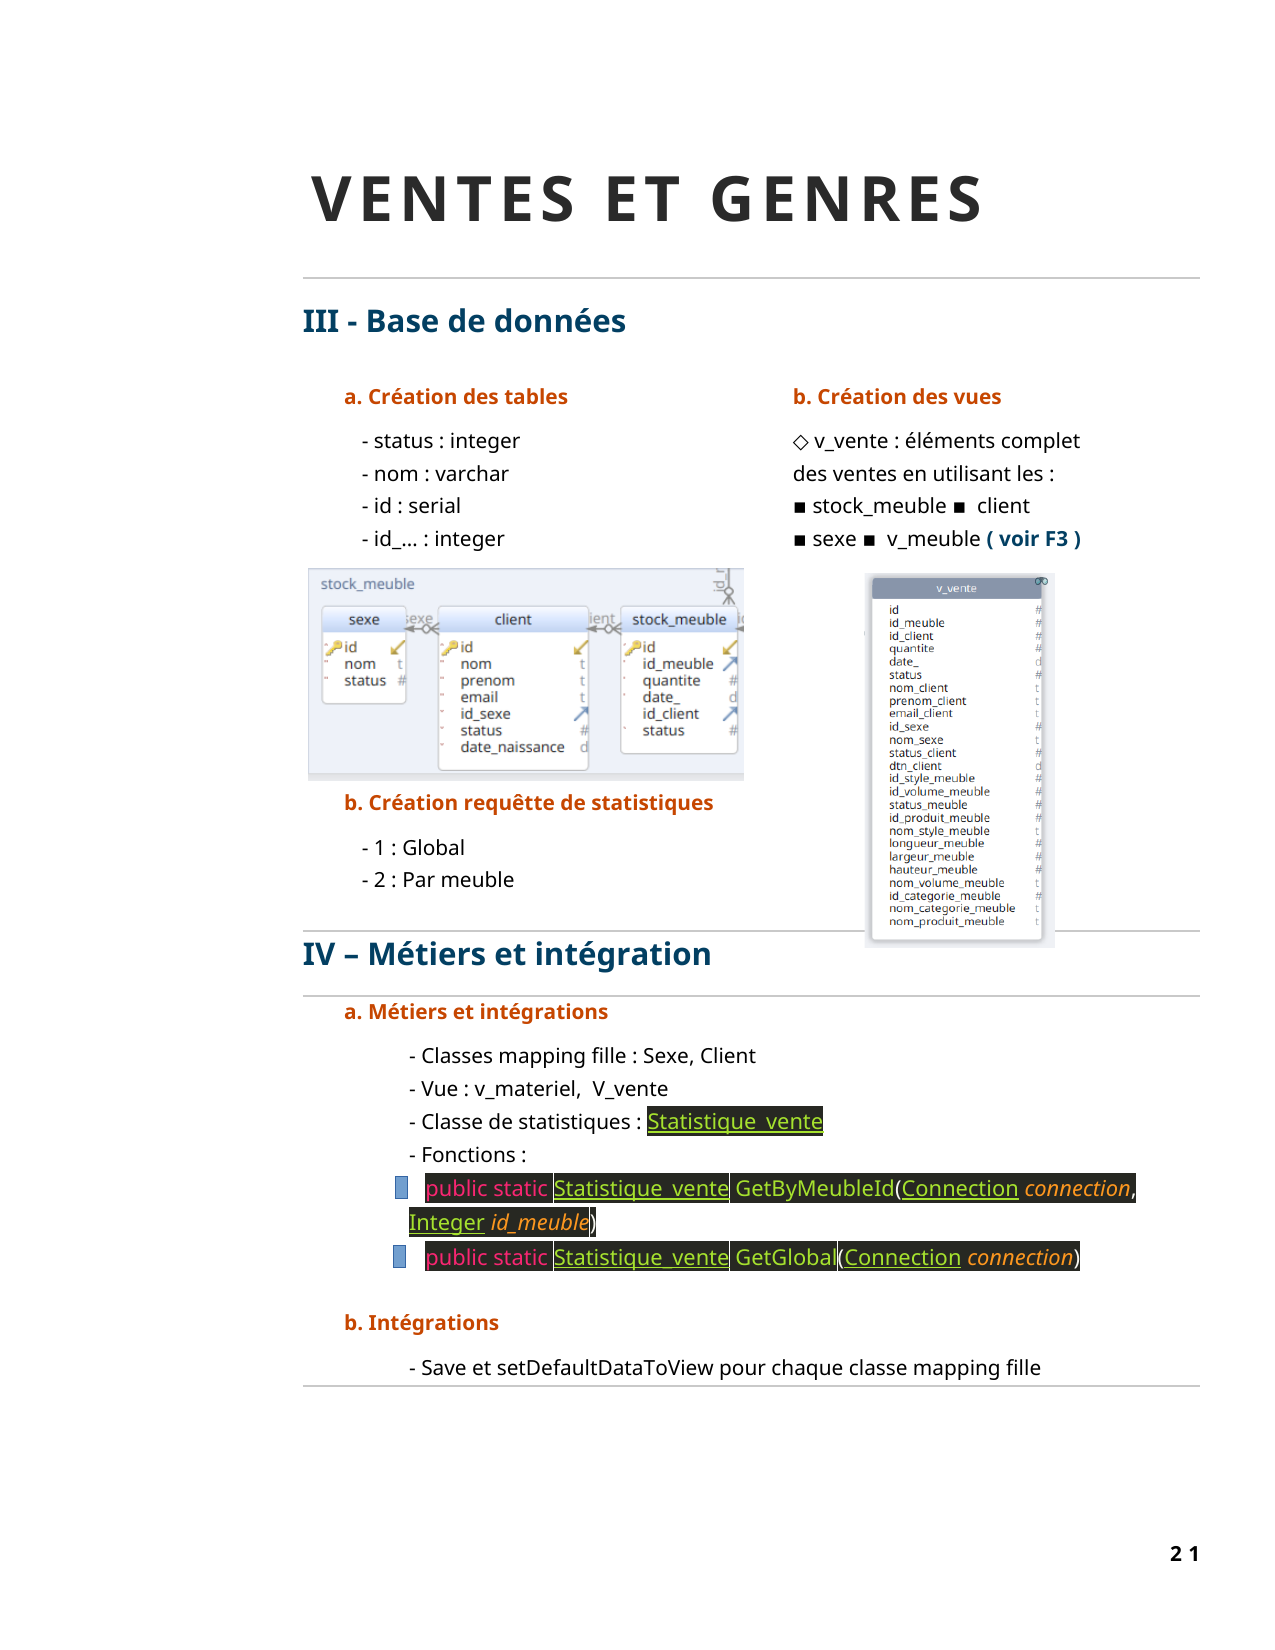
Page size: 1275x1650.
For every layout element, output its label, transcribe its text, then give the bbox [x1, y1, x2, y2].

table_cell III - Base de données [303, 279, 1200, 382]
picture [308, 568, 744, 781]
table_cell IV – Métiers et intégration [303, 932, 1200, 995]
table_cell a. Métiers et intégrations - Classes mapping fille : Sexe, Client - Vue : v_materiel, V_vente - Classe de statistiques : Statistique_vente - Fonctions : public static Statistique_vente GetByMeubleId(Connection connection, Integer id_meuble) public static Statistique_vente GetGlobal(Connection connection) b. Intégrations - Save et setDefaultDataToView pour chaque classe mapping fille [303, 997, 1200, 1384]
picture [864, 573, 1055, 948]
table_cell b. Création des vues ◇ v_vente : éléments complet des ventes en utilisant les : ▪ stock_meuble ▪ client ▪ sexe ▪ v_meuble ( voir F3 ) [751, 382, 1200, 930]
table_cell a. Création des tables - status : integer - nom : varchar - id : serial - id_… : integer b. Création requêtte de statistiques - 1 : Global - 2 : Par meuble [303, 382, 751, 930]
table_header Ventes et genres [303, 129, 1200, 277]
